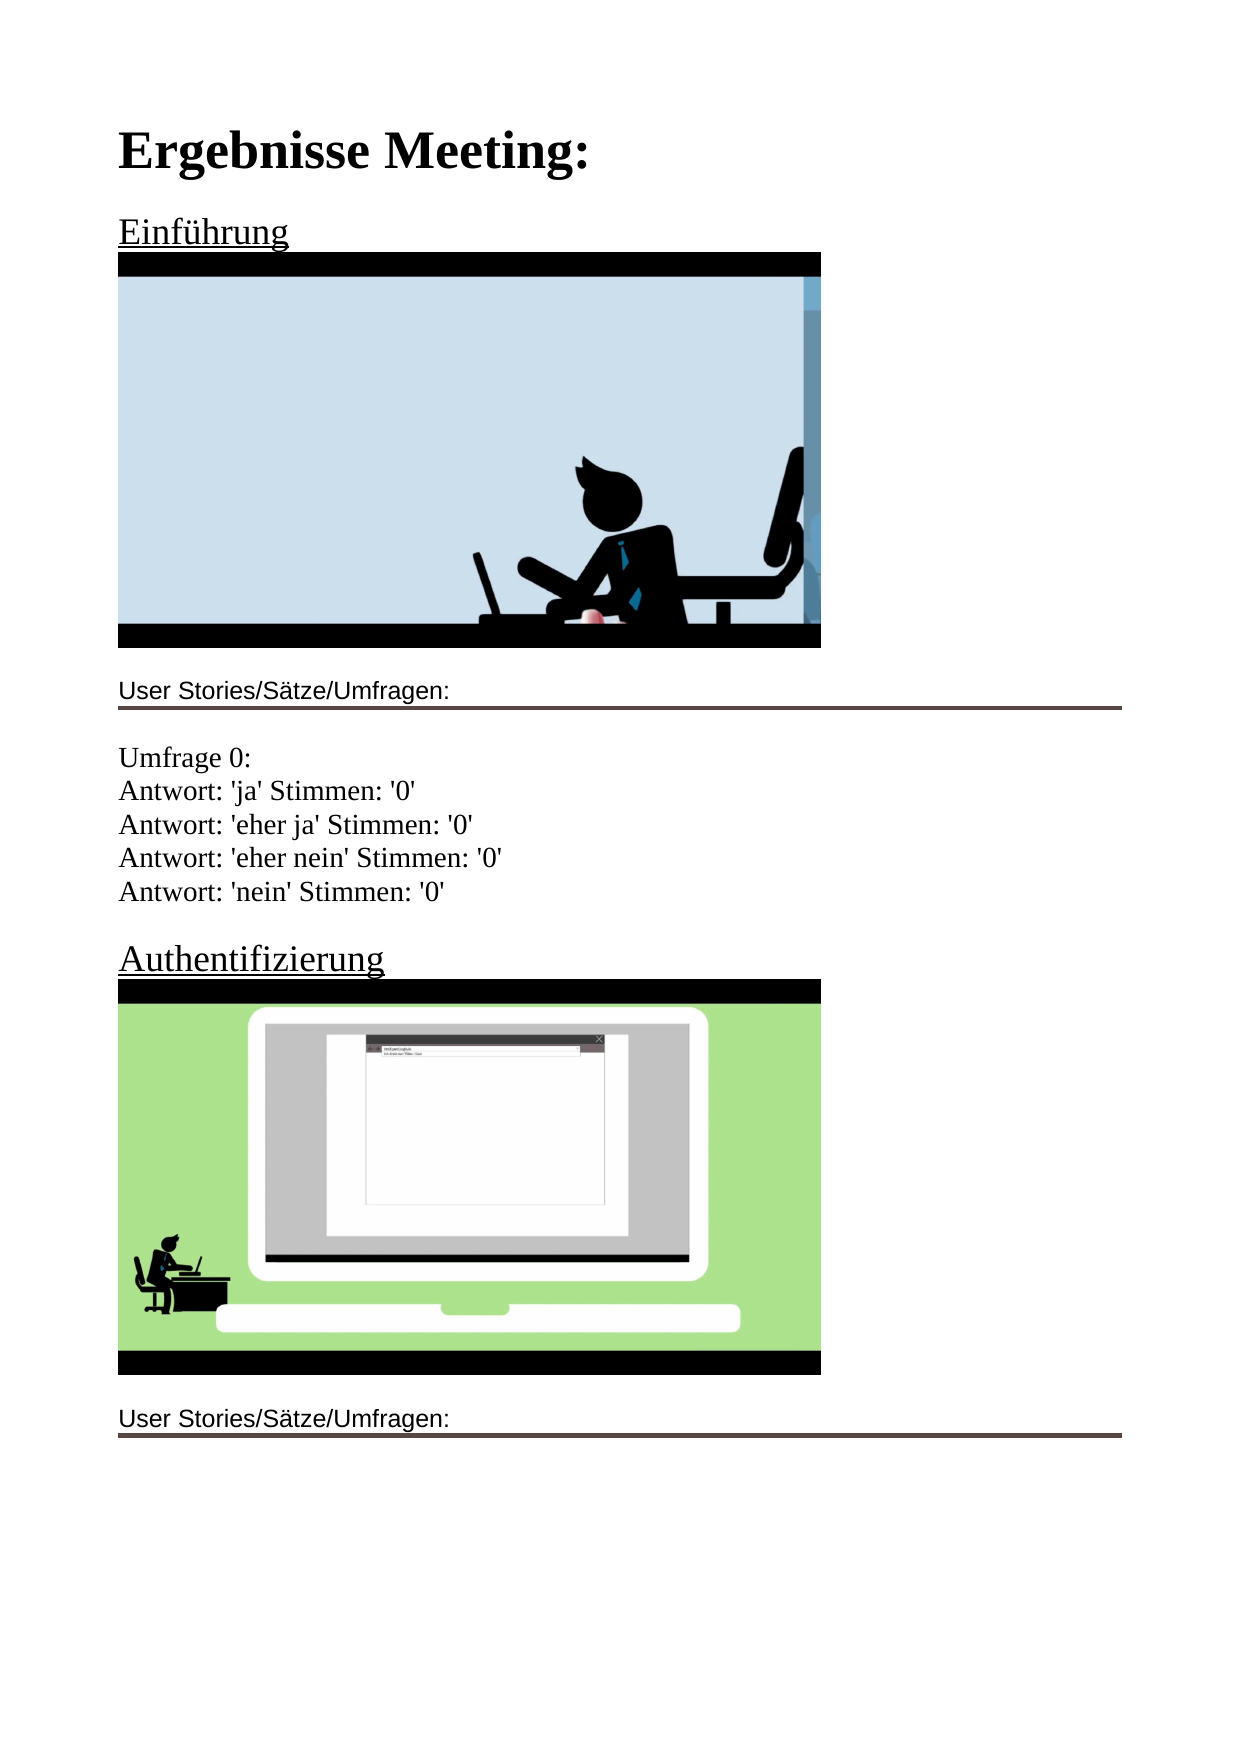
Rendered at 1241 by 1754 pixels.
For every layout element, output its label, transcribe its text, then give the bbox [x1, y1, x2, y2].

subtitle Ergebnisse Meeting: [118, 118, 1122, 180]
text User Stories/Sätze/Umfragen: [118, 1403, 1122, 1433]
subtitle Einführung [118, 209, 1122, 252]
picture [118, 252, 821, 648]
text User Stories/Sätze/Umfragen: [118, 676, 1122, 706]
picture [118, 979, 821, 1375]
text Antwort: 'eher nein' Stimmen: '0' [118, 841, 1122, 874]
text Antwort: 'eher ja' Stimmen: '0' [118, 807, 1122, 841]
text Antwort: 'ja' Stimmen: '0' [118, 773, 1122, 807]
text Umfrage 0: [118, 740, 1122, 773]
subtitle Authentifizierung [118, 936, 1122, 979]
text Antwort: 'nein' Stimmen: '0' [118, 874, 1122, 908]
